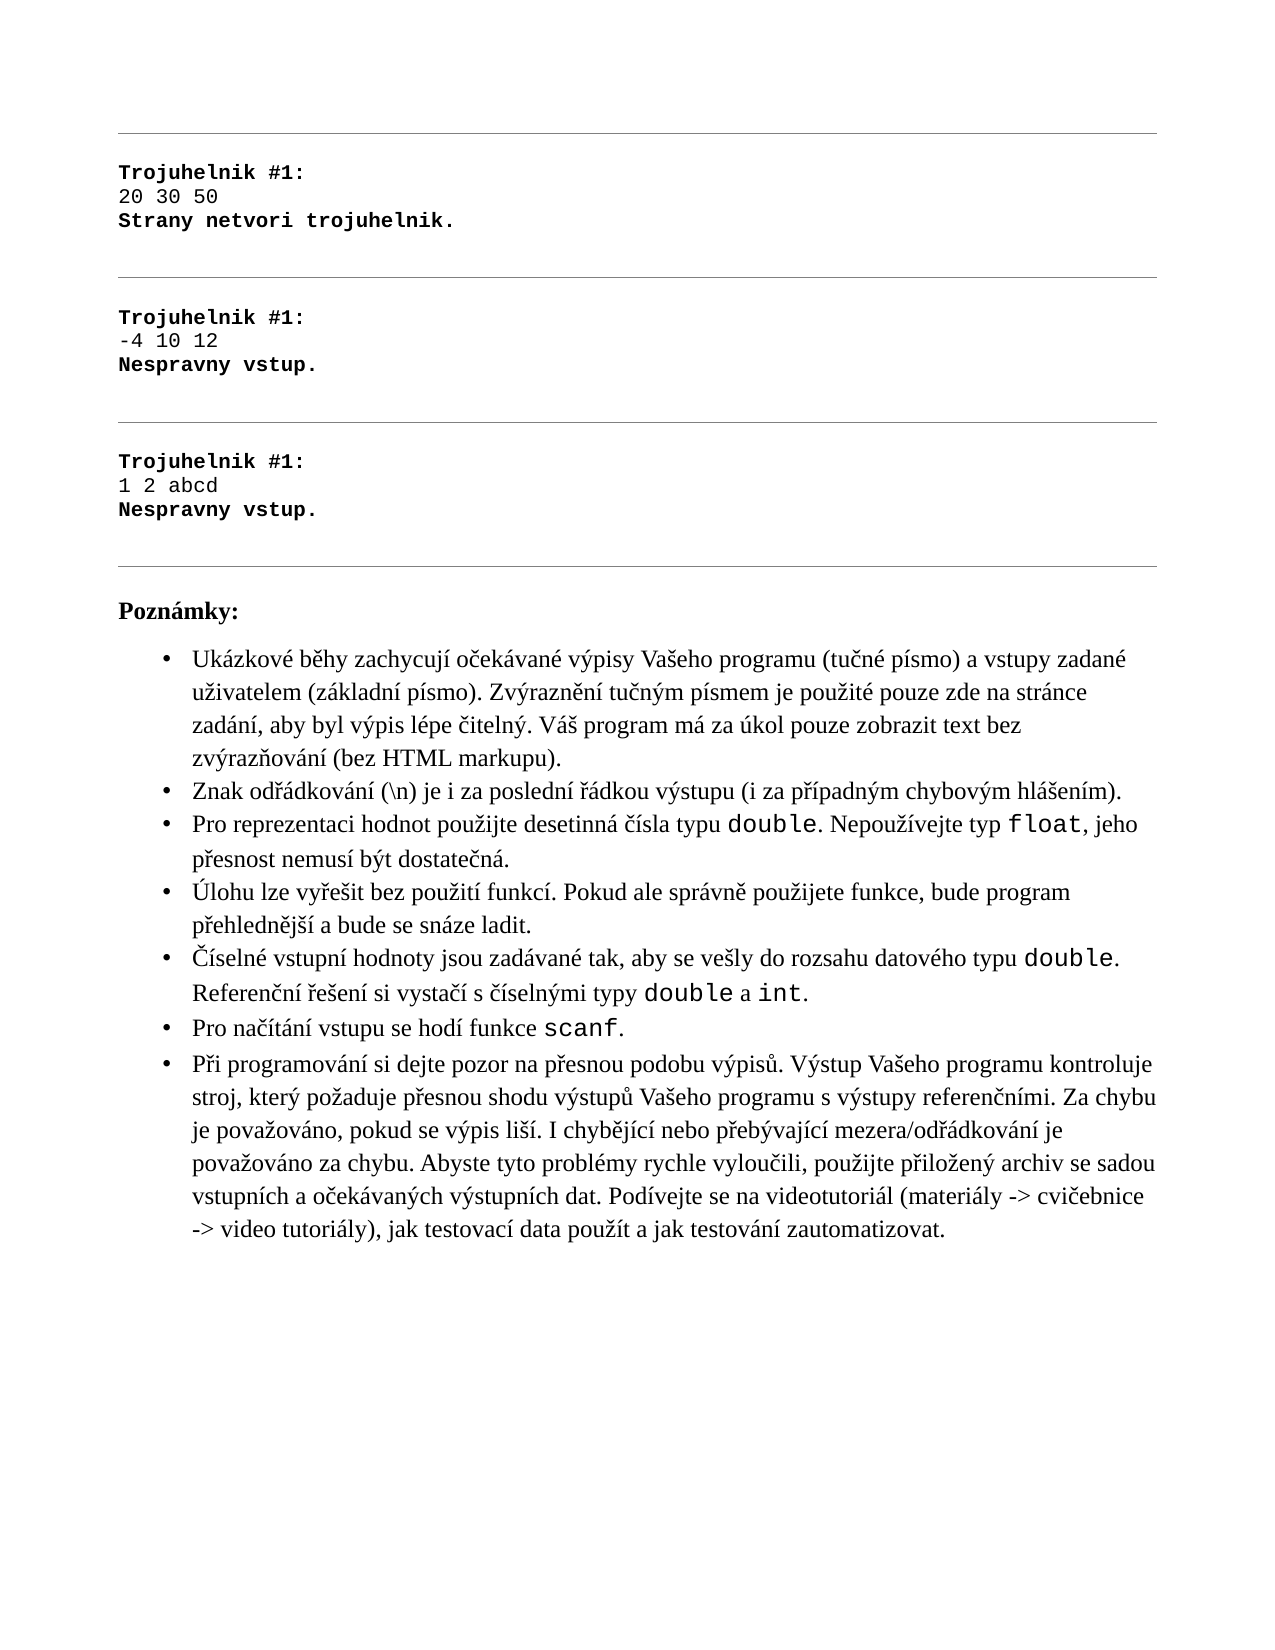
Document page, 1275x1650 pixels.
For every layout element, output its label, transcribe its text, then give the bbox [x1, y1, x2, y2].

list Číselné vstupní hodnoty jsou zadávané tak, aby se vešly do rozsahu datového typu double. Referenční řešení si vystačí s číselnými typy double a int. [162, 943, 1157, 1009]
text 1 2 abcd [118, 475, 1157, 499]
text Trojuhelnik #1: [118, 162, 1157, 186]
text Nespravny vstup. [118, 354, 1157, 378]
text Poznámky: [118, 596, 1157, 625]
list Při programování si dejte pozor na přesnou podobu výpisů. Výstup Vašeho programu kontroluje stroj, který požaduje přesnou shodu výstupů Vašeho programu s výstupy referenčními. Za chybu je považováno, pokud se výpis liší. I chybějící nebo přebývající mezera/odřádkování je považováno za chybu. Abyste tyto problémy rychle vyloučili, použijte přiložený archiv se sadou vstupních a očekávaných výstupních dat. Podívejte se na videotutoriál (materiály -> cvičebnice -> video tutoriály), jak testovací data použít a jak testování zautomatizovat. [162, 1049, 1157, 1243]
text Nespravny vstup. [118, 499, 1157, 522]
list Úlohu lze vyřešit bez použití funkcí. Pokud ale správně použijete funkce, bude program přehlednější a bude se snáze ladit. [162, 877, 1157, 939]
text -4 10 12 [118, 331, 1157, 354]
list Pro reprezentaci hodnot použijte desetinná čísla typu double. Nepoužívejte typ float, jeho přesnost nemusí být dostatečná. [162, 809, 1157, 873]
list Pro načítání vstupu se hodí funkce scanf. [162, 1013, 1157, 1044]
text Strany netvori trojuhelnik. [118, 209, 1157, 233]
list Ukázkové běhy zachycují očekávané výpisy Vašeho programu (tučné písmo) a vstupy zadané uživatelem (základní písmo). Zvýraznění tučným písmem je použité pouze zde na stránce zadání, aby byl výpis lépe čitelný. Váš program má za úkol pouze zobrazit text bez zvýrazňování (bez HTML markupu). [162, 644, 1157, 771]
list Znak odřádkování (\n) je i za poslední řádkou výstupu (i za případným chybovým hlášením). [162, 776, 1157, 804]
text Trojuhelnik #1: [118, 307, 1157, 331]
text 20 30 50 [118, 186, 1157, 209]
text Trojuhelnik #1: [118, 451, 1157, 475]
